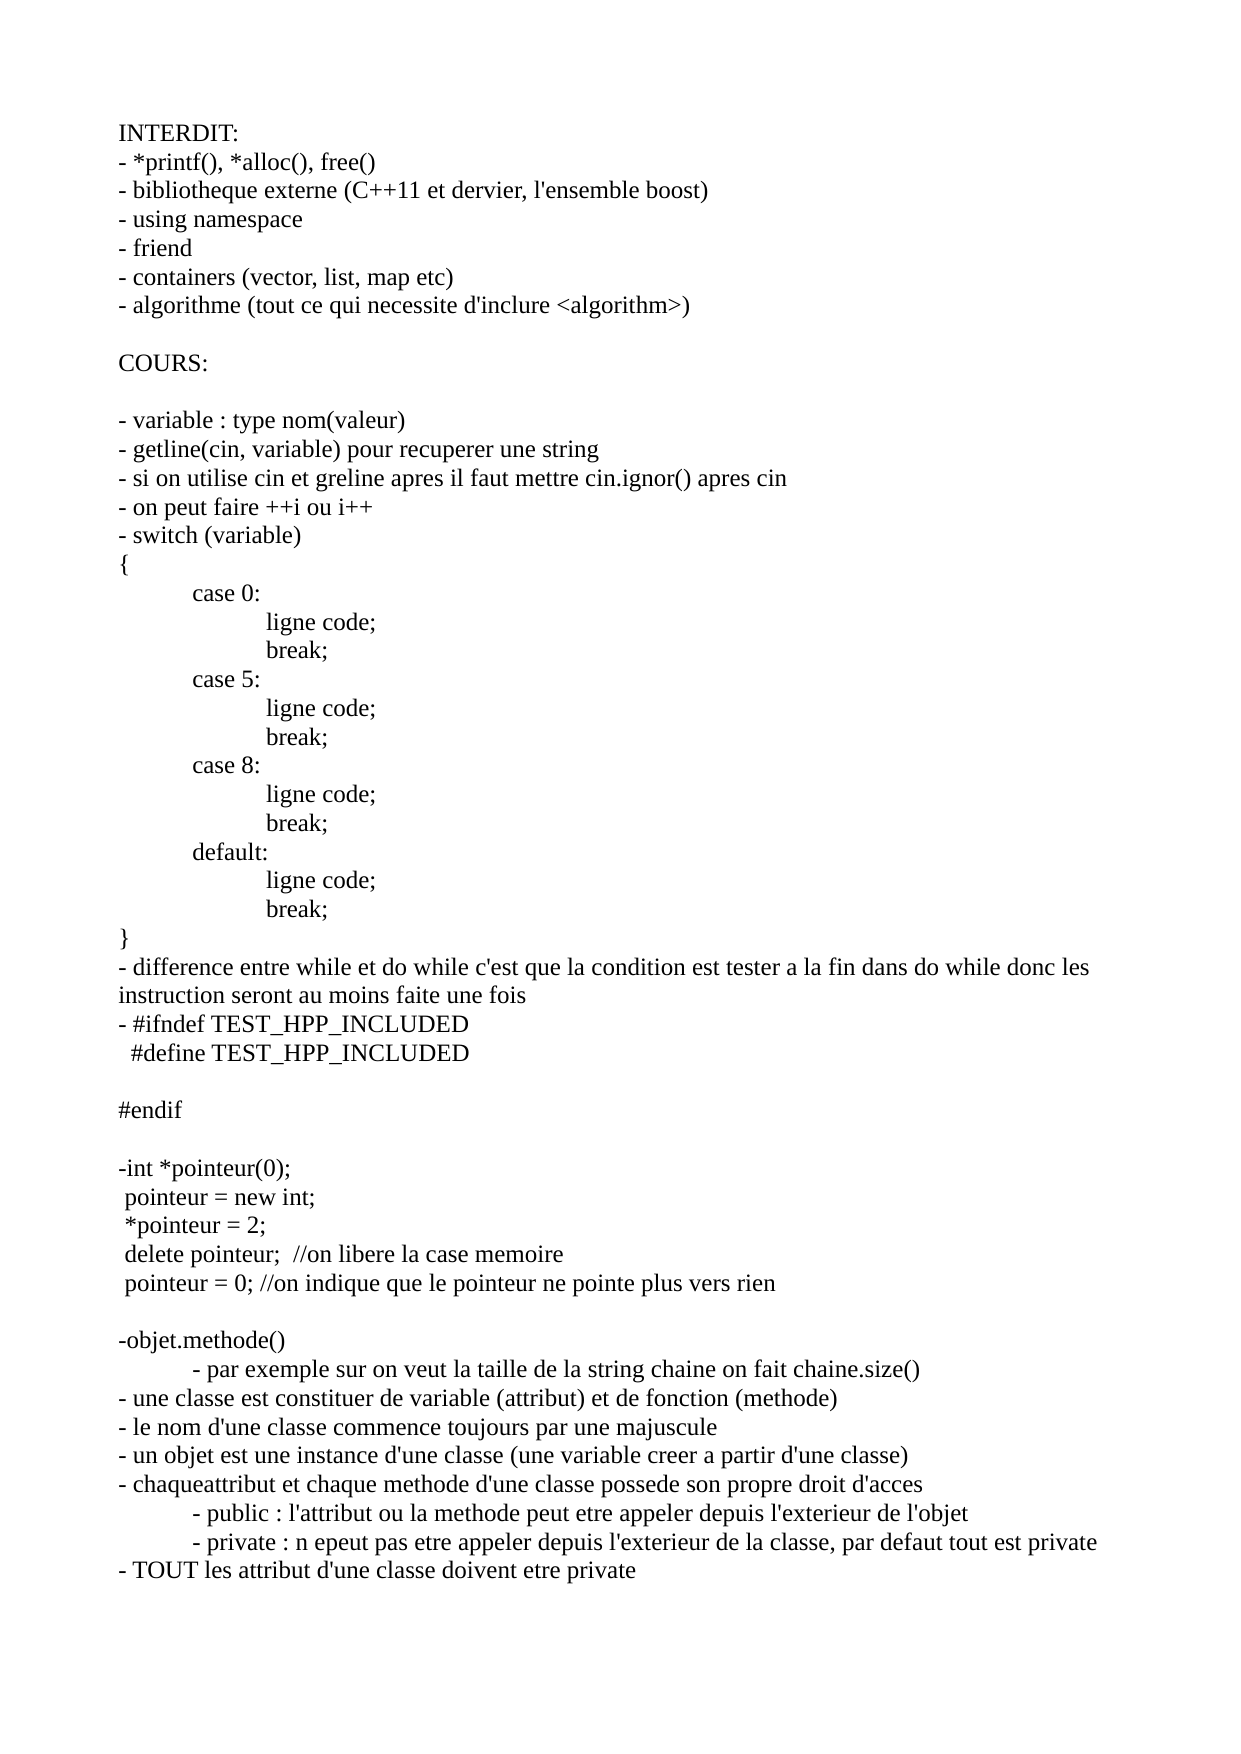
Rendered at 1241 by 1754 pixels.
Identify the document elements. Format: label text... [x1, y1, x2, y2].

text INTERDIT: [118, 118, 1122, 147]
text ligne code; [118, 866, 1122, 894]
text - on peut faire ++i ou i++ [118, 492, 1122, 521]
text - difference entre while et do while c'est que la condition est tester a la fin dans do while donc les instruction seront au moins faite une fois [118, 952, 1122, 1009]
text pointeur = 0; //on indique que le pointeur ne pointe plus vers rien [118, 1268, 1122, 1297]
text - friend [118, 233, 1122, 262]
text - getline(cin, variable) pour recuperer une string [118, 434, 1122, 463]
text -objet.methode() [118, 1326, 1122, 1354]
text - un objet est une instance d'une classe (une variable creer a partir d'une classe) [118, 1441, 1122, 1469]
text - par exemple sur on veut la taille de la string chaine on fait chaine.size() [118, 1354, 1122, 1383]
text ligne code; break; [118, 693, 1122, 751]
text - variable : type nom(valeur) [118, 406, 1122, 434]
text #endif [118, 1096, 1122, 1124]
text - containers (vector, list, map etc) [118, 262, 1122, 291]
text case 8: [118, 751, 1122, 779]
text - TOUT les attribut d'une classe doivent etre private [118, 1556, 1122, 1584]
text - bibliotheque externe (C++11 et dervier, l'ensemble boost) [118, 176, 1122, 204]
text ligne code; break; [118, 779, 1122, 837]
text - le nom d'une classe commence toujours par une majuscule [118, 1412, 1122, 1441]
text - switch (variable) [118, 521, 1122, 549]
text case 5: [118, 664, 1122, 693]
text - une classe est constituer de variable (attribut) et de fonction (methode) [118, 1383, 1122, 1412]
text - using namespace [118, 204, 1122, 233]
text break; } [118, 894, 1122, 952]
text ligne code; break; [118, 607, 1122, 664]
text - public : l'attribut ou la methode peut etre appeler depuis l'exterieur de l'objet - private : n epeut pas etre appeler depuis l'exterieur de la classe, par defaut tout est private [118, 1498, 1122, 1556]
text *pointeur = 2; [118, 1211, 1122, 1239]
text case 0: [118, 578, 1122, 607]
text { [118, 549, 1122, 578]
text - *printf(), *alloc(), free() [118, 147, 1122, 176]
text #define TEST_HPP_INCLUDED [118, 1038, 1122, 1067]
text -int *pointeur(0); [118, 1153, 1122, 1182]
text delete pointeur; //on libere la case memoire [118, 1239, 1122, 1268]
text - #ifndef TEST_HPP_INCLUDED [118, 1009, 1122, 1038]
text - chaqueattribut et chaque methode d'une classe possede son propre droit d'acces [118, 1469, 1122, 1498]
text default: [118, 837, 1122, 866]
text pointeur = new int; [118, 1182, 1122, 1211]
text COURS: [118, 348, 1122, 377]
text - algorithme (tout ce qui necessite d'inclure <algorithm>) [118, 291, 1122, 319]
text - si on utilise cin et greline apres il faut mettre cin.ignor() apres cin [118, 463, 1122, 492]
